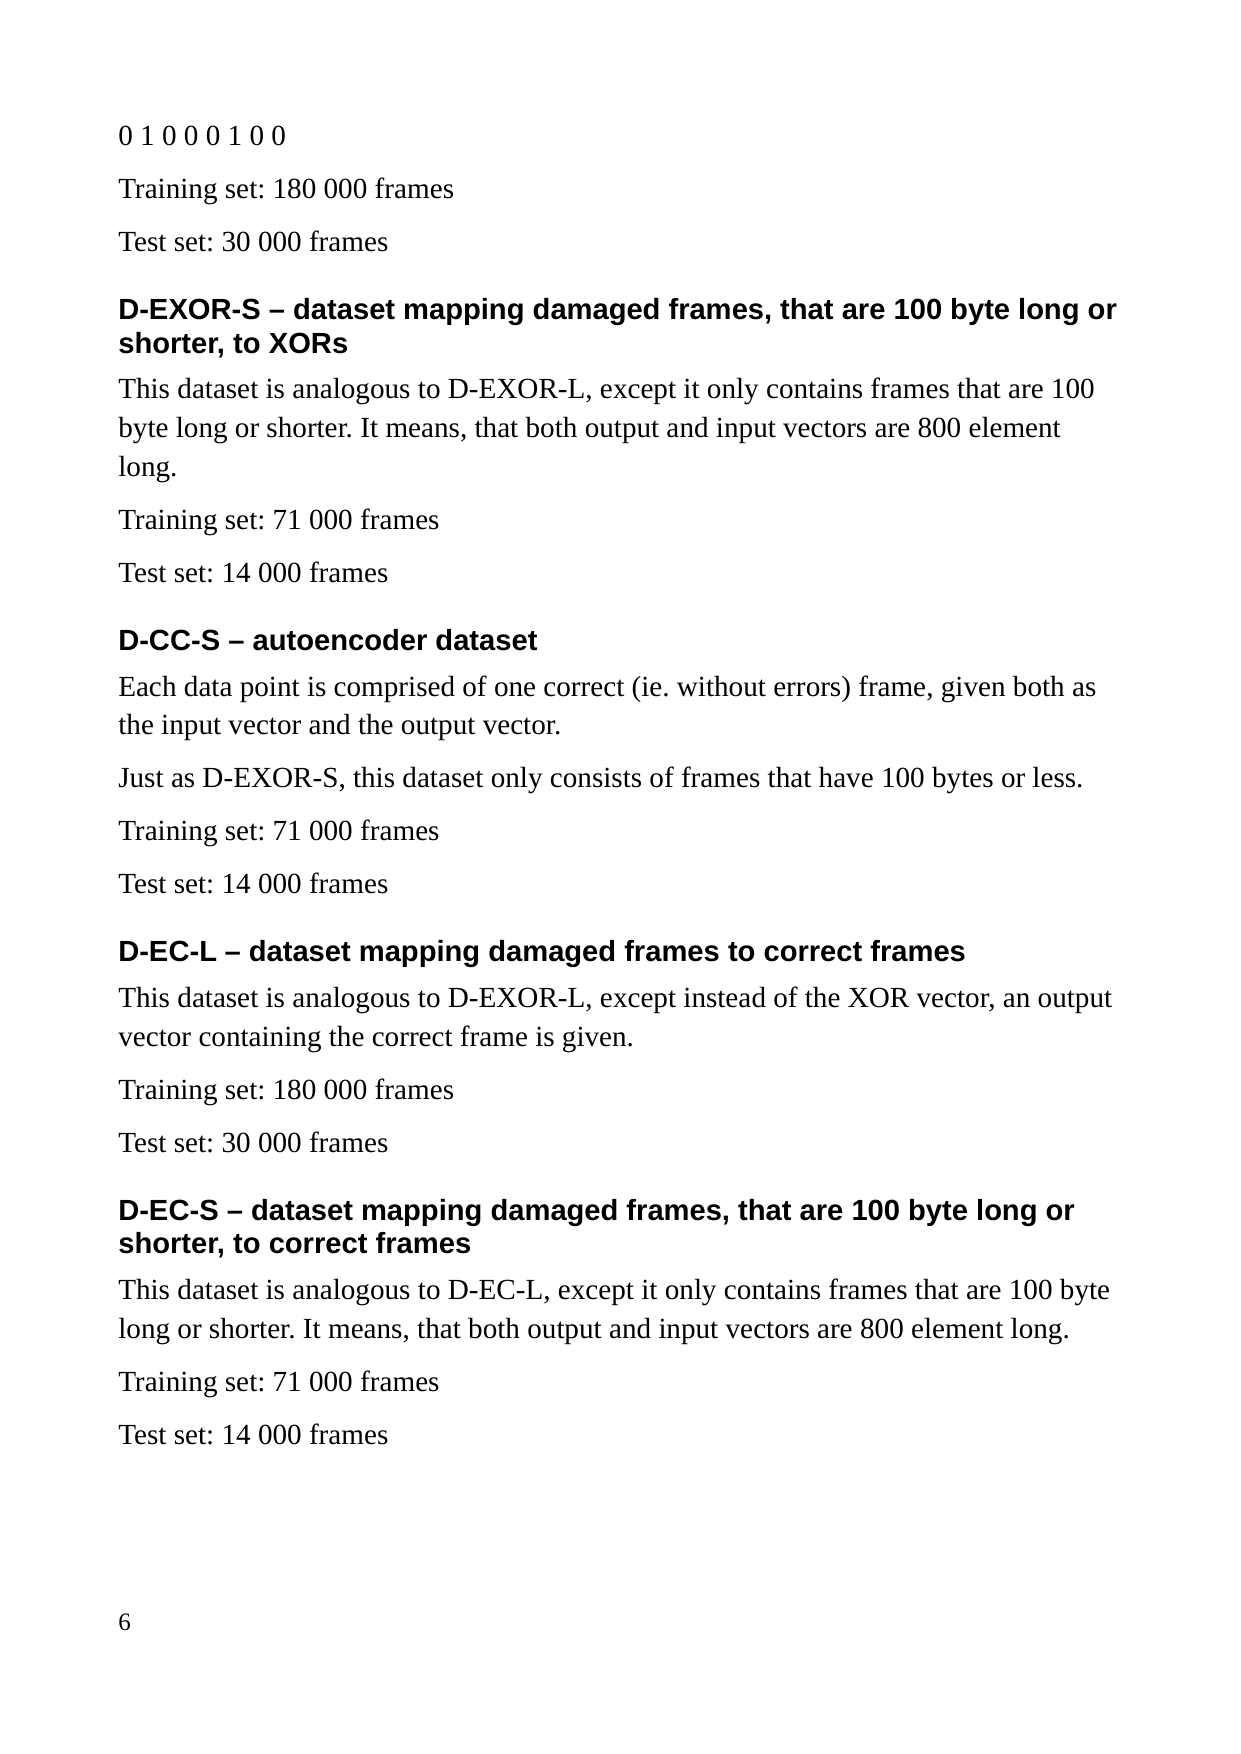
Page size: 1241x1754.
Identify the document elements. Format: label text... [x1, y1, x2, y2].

subtitle D-EXOR-S – dataset mapping damaged frames, that are 100 byte long or shorter, to XORs [118, 292, 1122, 359]
text Test set: 14 000 frames [118, 867, 1122, 900]
text Test set: 14 000 frames [118, 555, 1122, 588]
subtitle D-CC-S – autoencoder dataset [118, 623, 1122, 656]
text Just as D-EXOR-S, this dataset only consists of frames that have 100 bytes or less. [118, 760, 1122, 794]
text Test set: 30 000 frames [118, 1125, 1122, 1159]
text This dataset is analogous to D-EXOR-L, except it only contains frames that are 100 byte long or shorter. It means, that both output and input vectors are 800 element long. [118, 372, 1122, 482]
text Training set: 180 000 frames [118, 1072, 1122, 1106]
text Training set: 71 000 frames [118, 502, 1122, 535]
text This dataset is analogous to D-EXOR-L, except instead of the XOR vector, an output vector containing the correct frame is given. [118, 980, 1122, 1052]
text Training set: 71 000 frames [118, 813, 1122, 847]
text Test set: 30 000 frames [118, 224, 1122, 258]
text Training set: 71 000 frames [118, 1364, 1122, 1398]
text 0 1 0 0 0 1 0 0 [118, 118, 1122, 152]
text Test set: 14 000 frames [118, 1417, 1122, 1451]
text Training set: 180 000 frames [118, 171, 1122, 205]
subtitle D-EC-L – dataset mapping damaged frames to correct frames [118, 934, 1122, 968]
text This dataset is analogous to D-EC-L, except it only contains frames that are 100 byte long or shorter. It means, that both output and input vectors are 800 element long. [118, 1272, 1122, 1344]
text Each data point is comprised of one correct (ie. without errors) frame, given both as the input vector and the output vector. [118, 669, 1122, 741]
subtitle D-EC-S – dataset mapping damaged frames, that are 100 byte long or shorter, to correct frames [118, 1193, 1122, 1260]
